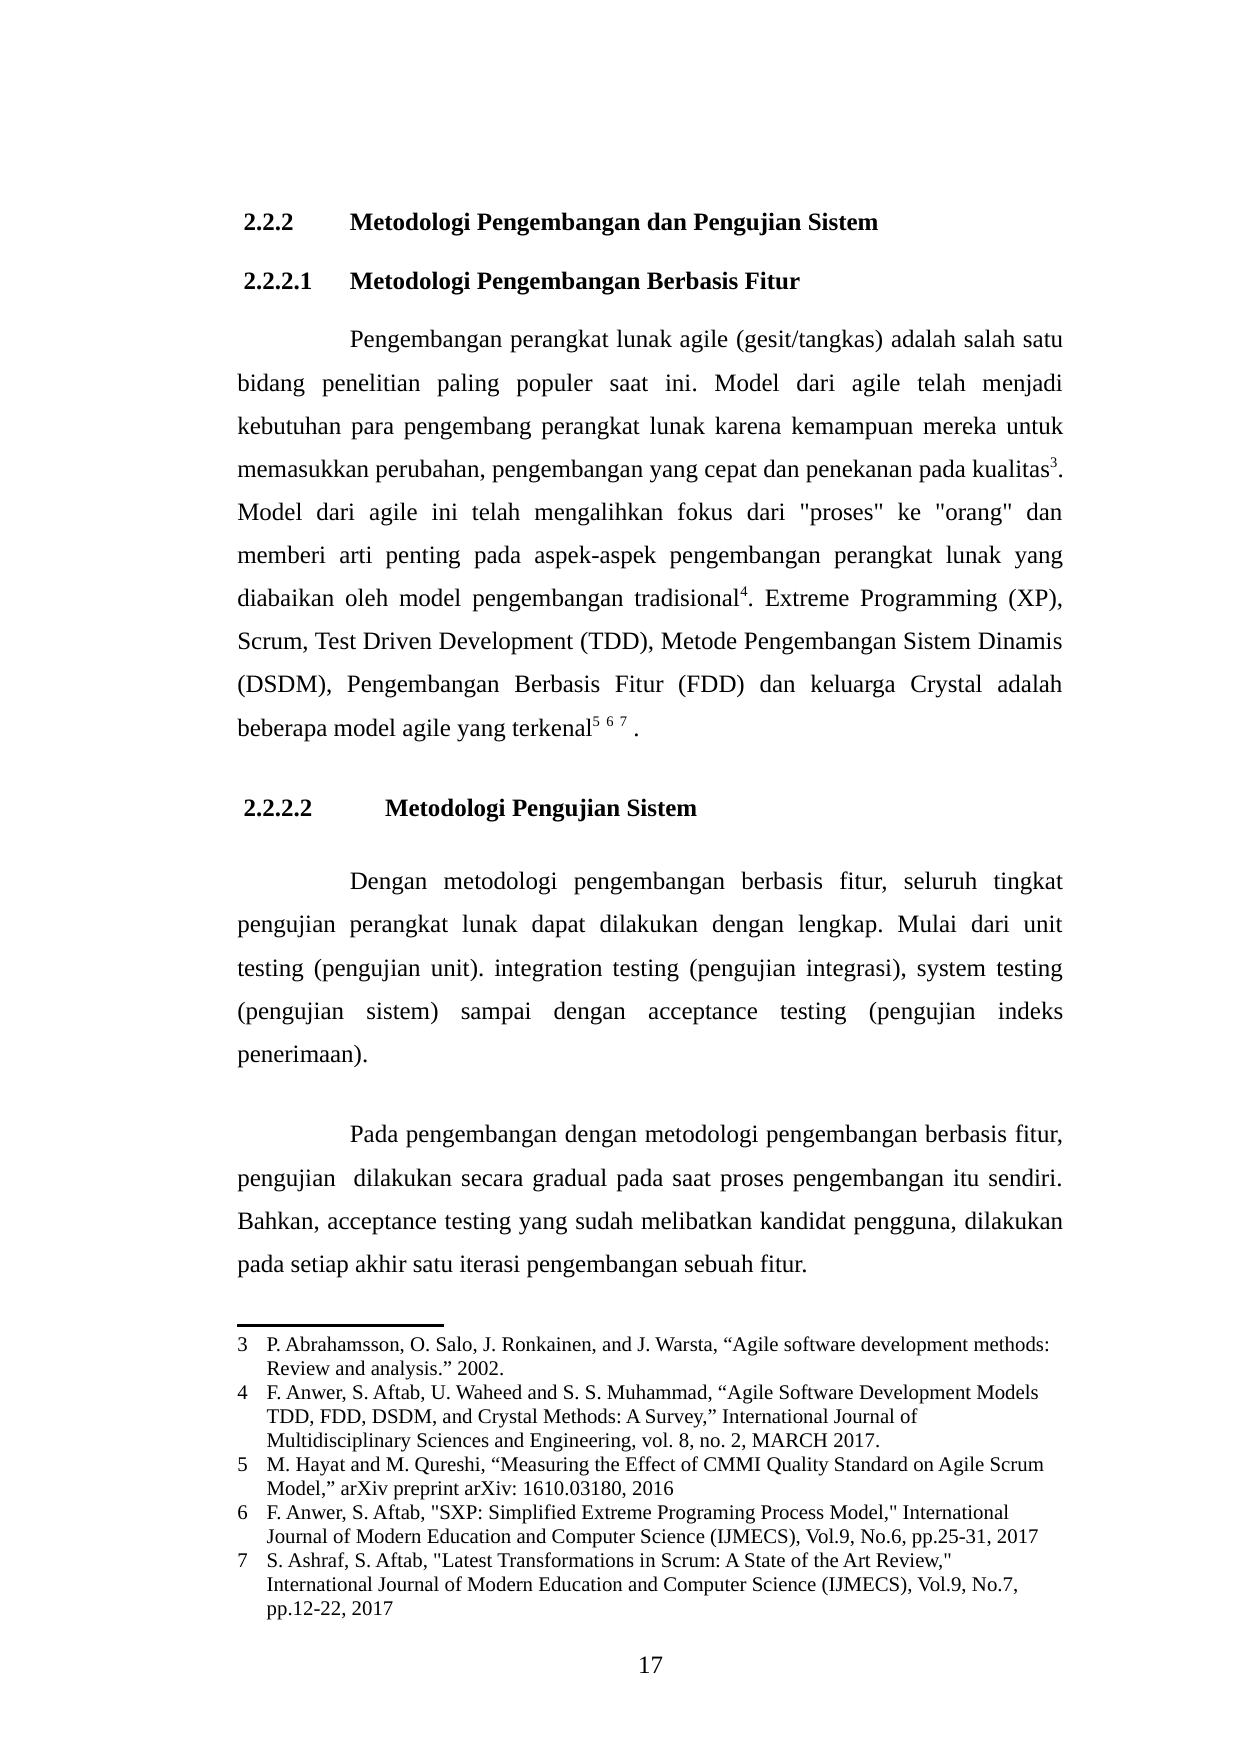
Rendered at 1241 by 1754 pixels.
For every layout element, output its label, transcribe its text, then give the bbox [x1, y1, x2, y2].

text F. Anwer, S. Aftab, U. Waheed and S. S. Muhammad, “Agile Software Development Models TDD, FDD, DSDM, and Crystal Methods: A Survey,” International Journal of Multidisciplinary Sciences and Engineering, vol. 8, no. 2, MARCH 2017. [237, 1380, 1063, 1452]
list Metodologi Pengujian Sistem [237, 793, 1063, 822]
text M. Hayat and M. Qureshi, “Measuring the Effect of CMMI Quality Standard on Agile Scrum Model,” arXiv preprint arXiv: 1610.03180, 2016 [237, 1452, 1063, 1500]
text Dengan metodologi pengembangan berbasis fitur, seluruh tingkat pengujian perangkat lunak dapat dilakukan dengan lengkap. Mulai dari unit testing (pengujian unit). integration testing (pengujian integrasi), system testing (pengujian sistem) sampai dengan acceptance testing (pengujian indeks penerimaan). [237, 866, 1063, 1068]
text P. Abrahamsson, O. Salo, J. Ronkainen, and J. Warsta, “Agile software development methods: Review and analysis.” 2002. [237, 1332, 1063, 1380]
text Pada pengembangan dengan metodologi pengembangan berbasis fitur, pengujian dilakukan secara gradual pada saat proses pengembangan itu sendiri. Bahkan, acceptance testing yang sudah melibatkan kandidat pengguna, dilakukan pada setiap akhir satu iterasi pengembangan sebuah fitur. [237, 1119, 1063, 1278]
list Metodologi Pengembangan dan Pengujian Sistem [237, 207, 1063, 236]
text S. Ashraf, S. Aftab, "Latest Transformations in Scrum: A State of the Art Review," International Journal of Modern Education and Computer Science (IJMECS), Vol.9, No.7, pp.12-22, 2017 [237, 1548, 1063, 1620]
list Metodologi Pengembangan Berbasis Fitur [237, 266, 1063, 294]
text F. Anwer, S. Aftab, "SXP: Simplified Extreme Programing Process Model," International Journal of Modern Education and Computer Science (IJMECS), Vol.9, No.6, pp.25-31, 2017 [237, 1500, 1063, 1548]
text Pengembangan perangkat lunak agile (gesit/tangkas) adalah salah satu bidang penelitian paling populer saat ini. Model dari agile telah menjadi kebutuhan para pengembang perangkat lunak karena kemampuan mereka untuk memasukkan perubahan, pengembangan yang cepat dan penekanan pada kualitas. Model dari agile ini telah mengalihkan fokus dari "proses" ke "orang" dan memberi arti penting pada aspek-aspek pengembangan perangkat lunak yang diabaikan oleh model pengembangan tradisional. Extreme Programming (XP), Scrum, Test Driven Development (TDD), Metode Pengembangan Sistem Dinamis (DSDM), Pengembangan Berbasis Fitur (FDD) dan keluarga Crystal adalah beberapa model agile yang terkenal . [237, 324, 1063, 741]
